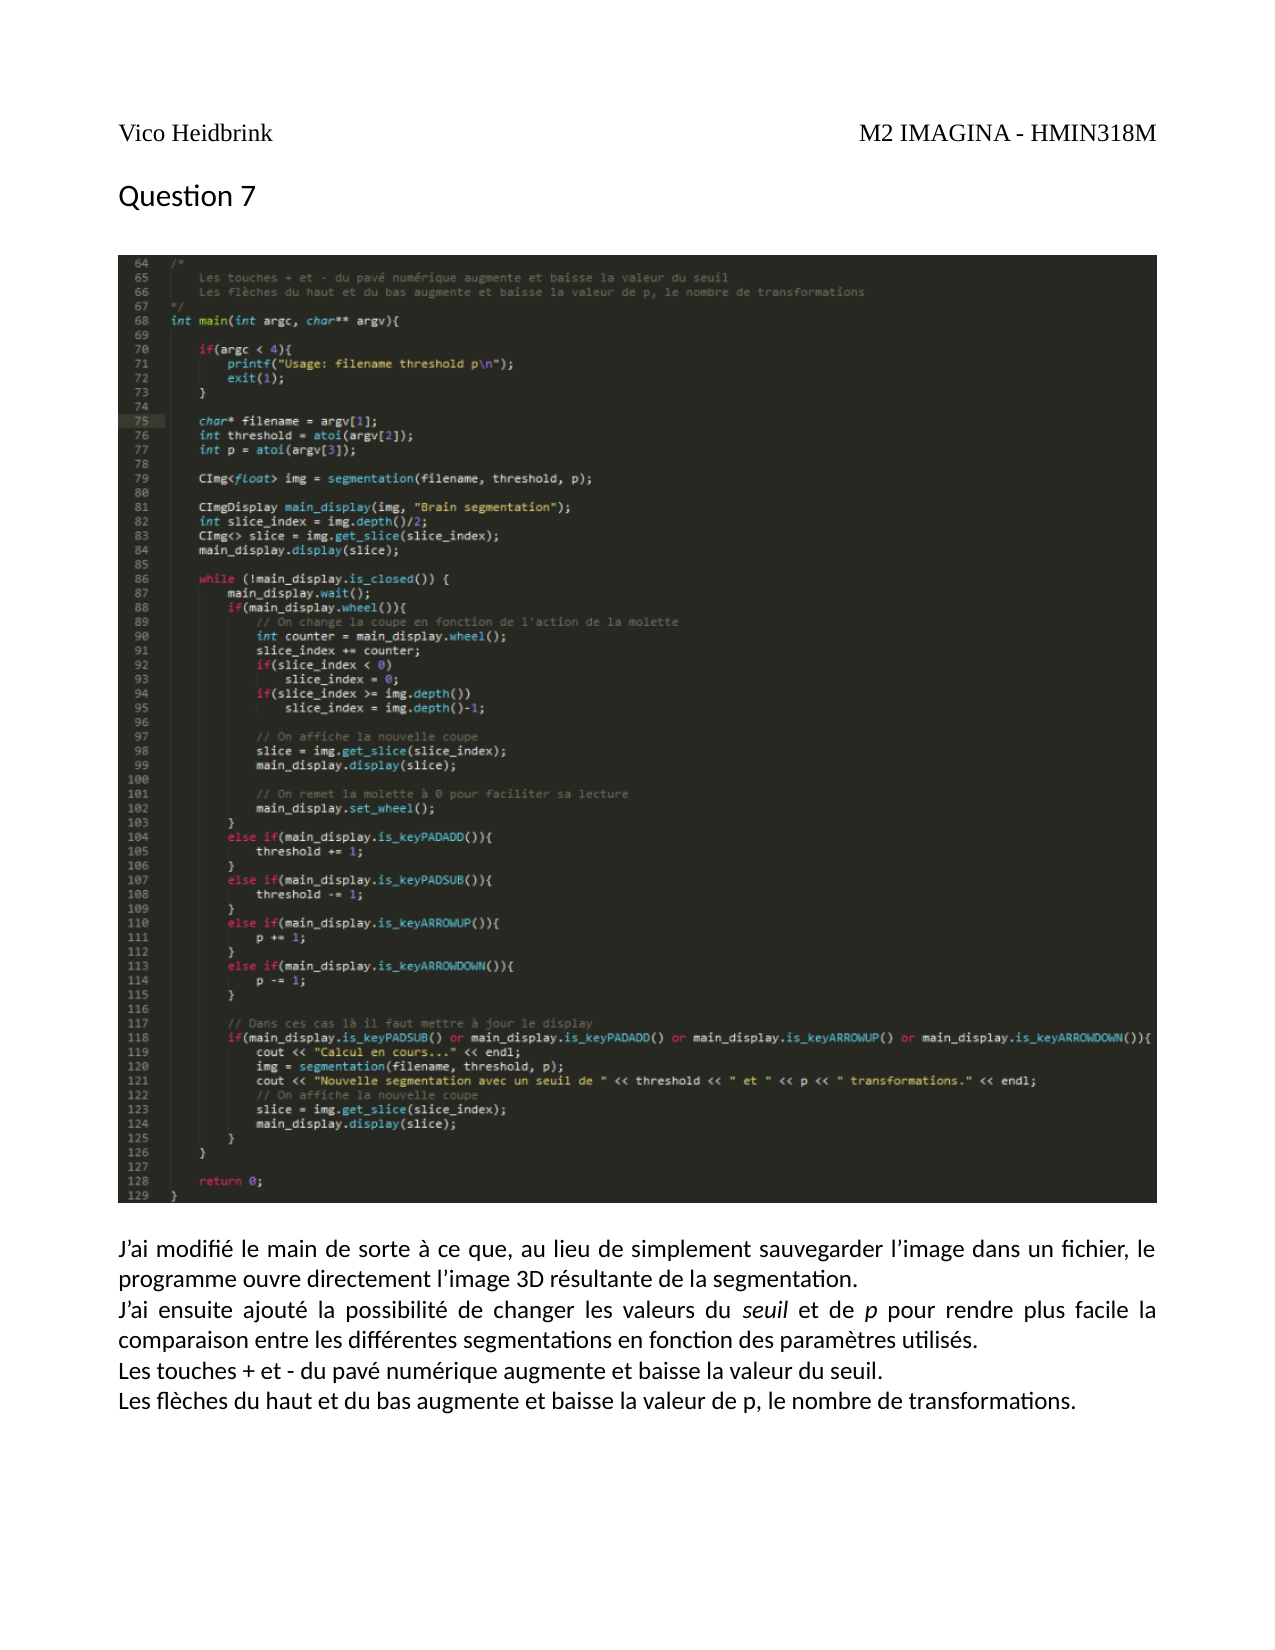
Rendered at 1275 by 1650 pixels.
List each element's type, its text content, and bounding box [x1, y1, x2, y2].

text Les flèches du haut et du bas augmente et baisse la valeur de p, le nombre de transformations. [118, 1386, 1157, 1416]
text J’ai ensuite ajouté la possibilité de changer les valeurs du seuil et de p pour rendre plus facile la comparaison entre les différentes segmentations en fonction des paramètres utilisés. [118, 1294, 1157, 1355]
picture [118, 255, 1157, 1203]
text J’ai modifié le main de sorte à ce que, au lieu de simplement sauvegarder l’image dans un fichier, le programme ouvre directement l’image 3D résultante de la segmentation. [118, 1233, 1157, 1294]
text Les touches + et - du pavé numérique augmente et baisse la valeur du seuil. [118, 1355, 1157, 1386]
text Question 7 [118, 176, 1157, 214]
